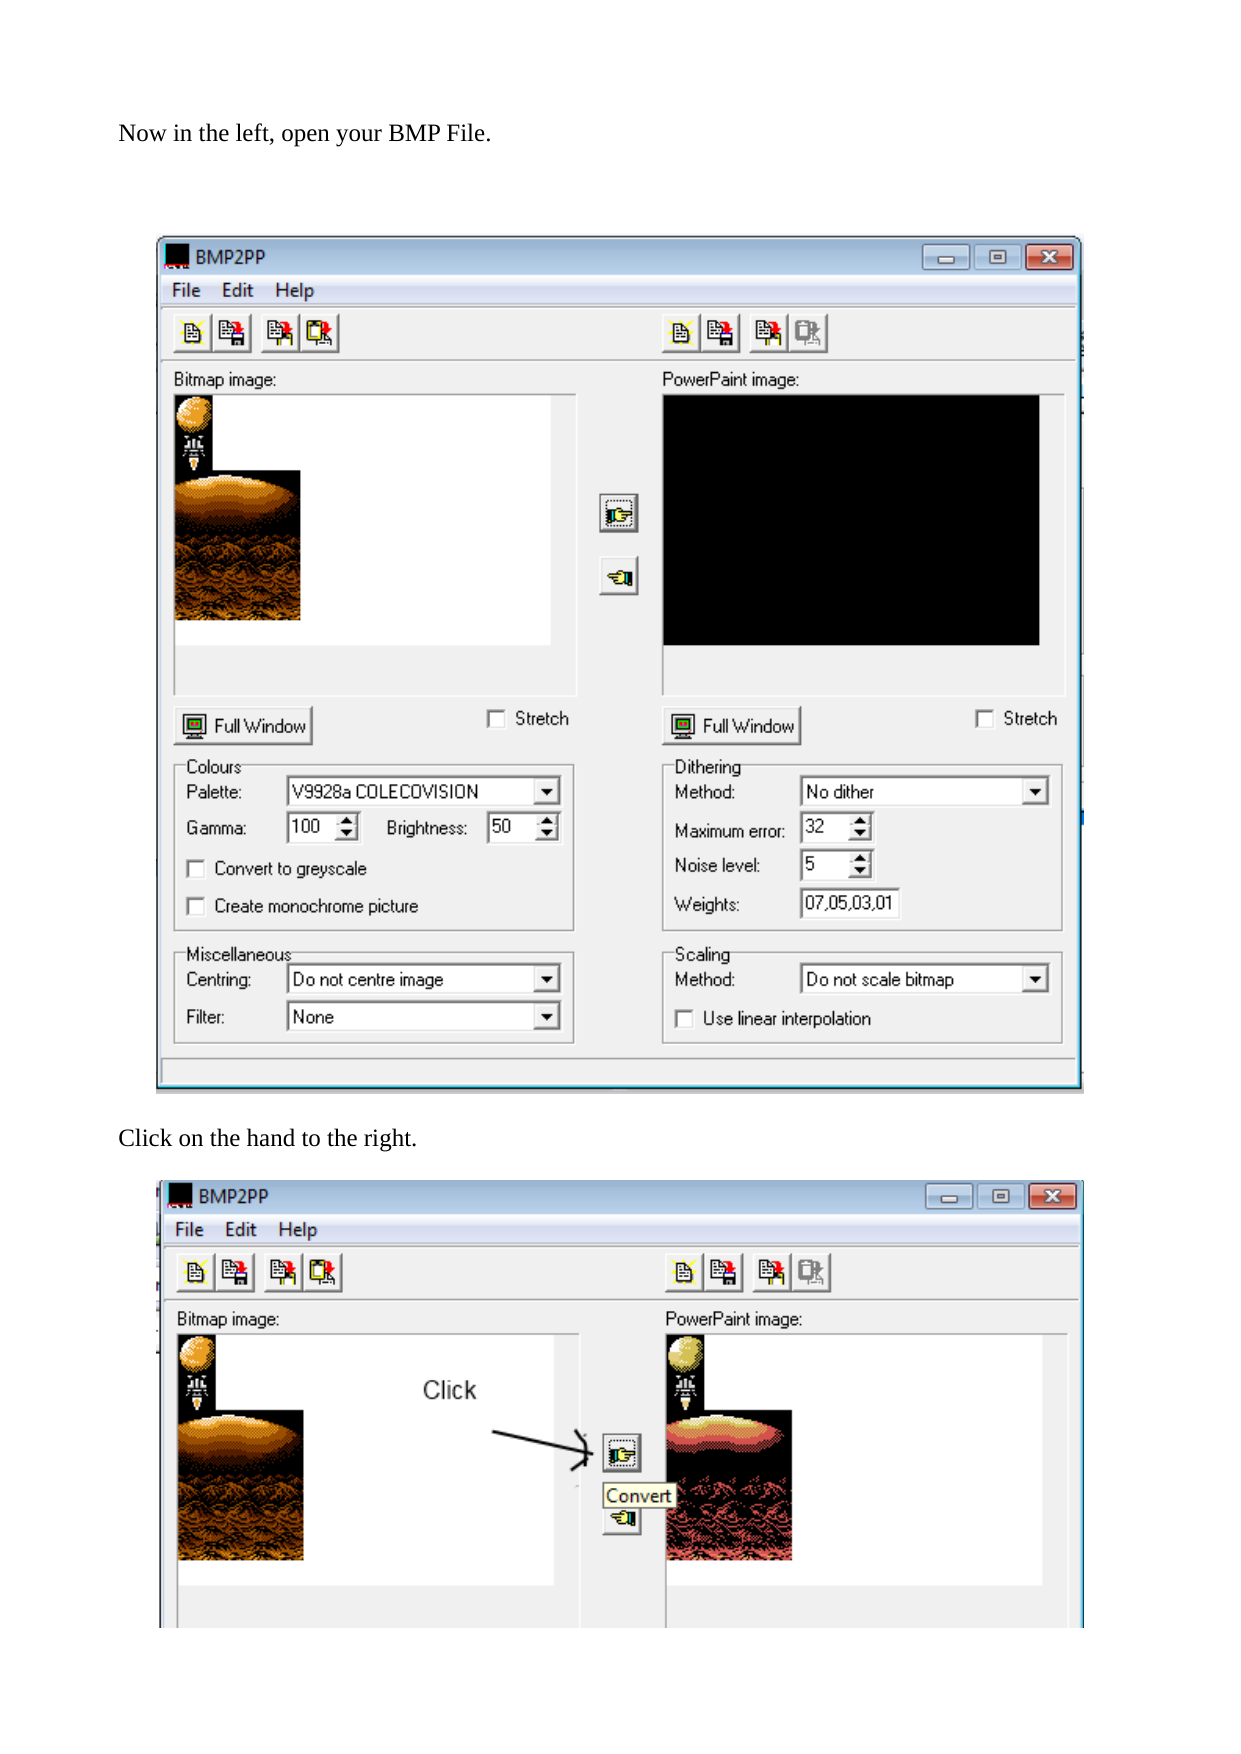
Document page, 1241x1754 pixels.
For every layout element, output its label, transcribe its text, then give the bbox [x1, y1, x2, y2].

text Now in the left, open your BMP File. [118, 118, 1122, 147]
text Click on the hand to the right. [118, 1123, 1122, 1152]
picture [156, 1180, 1084, 1628]
picture [156, 233, 1084, 1094]
